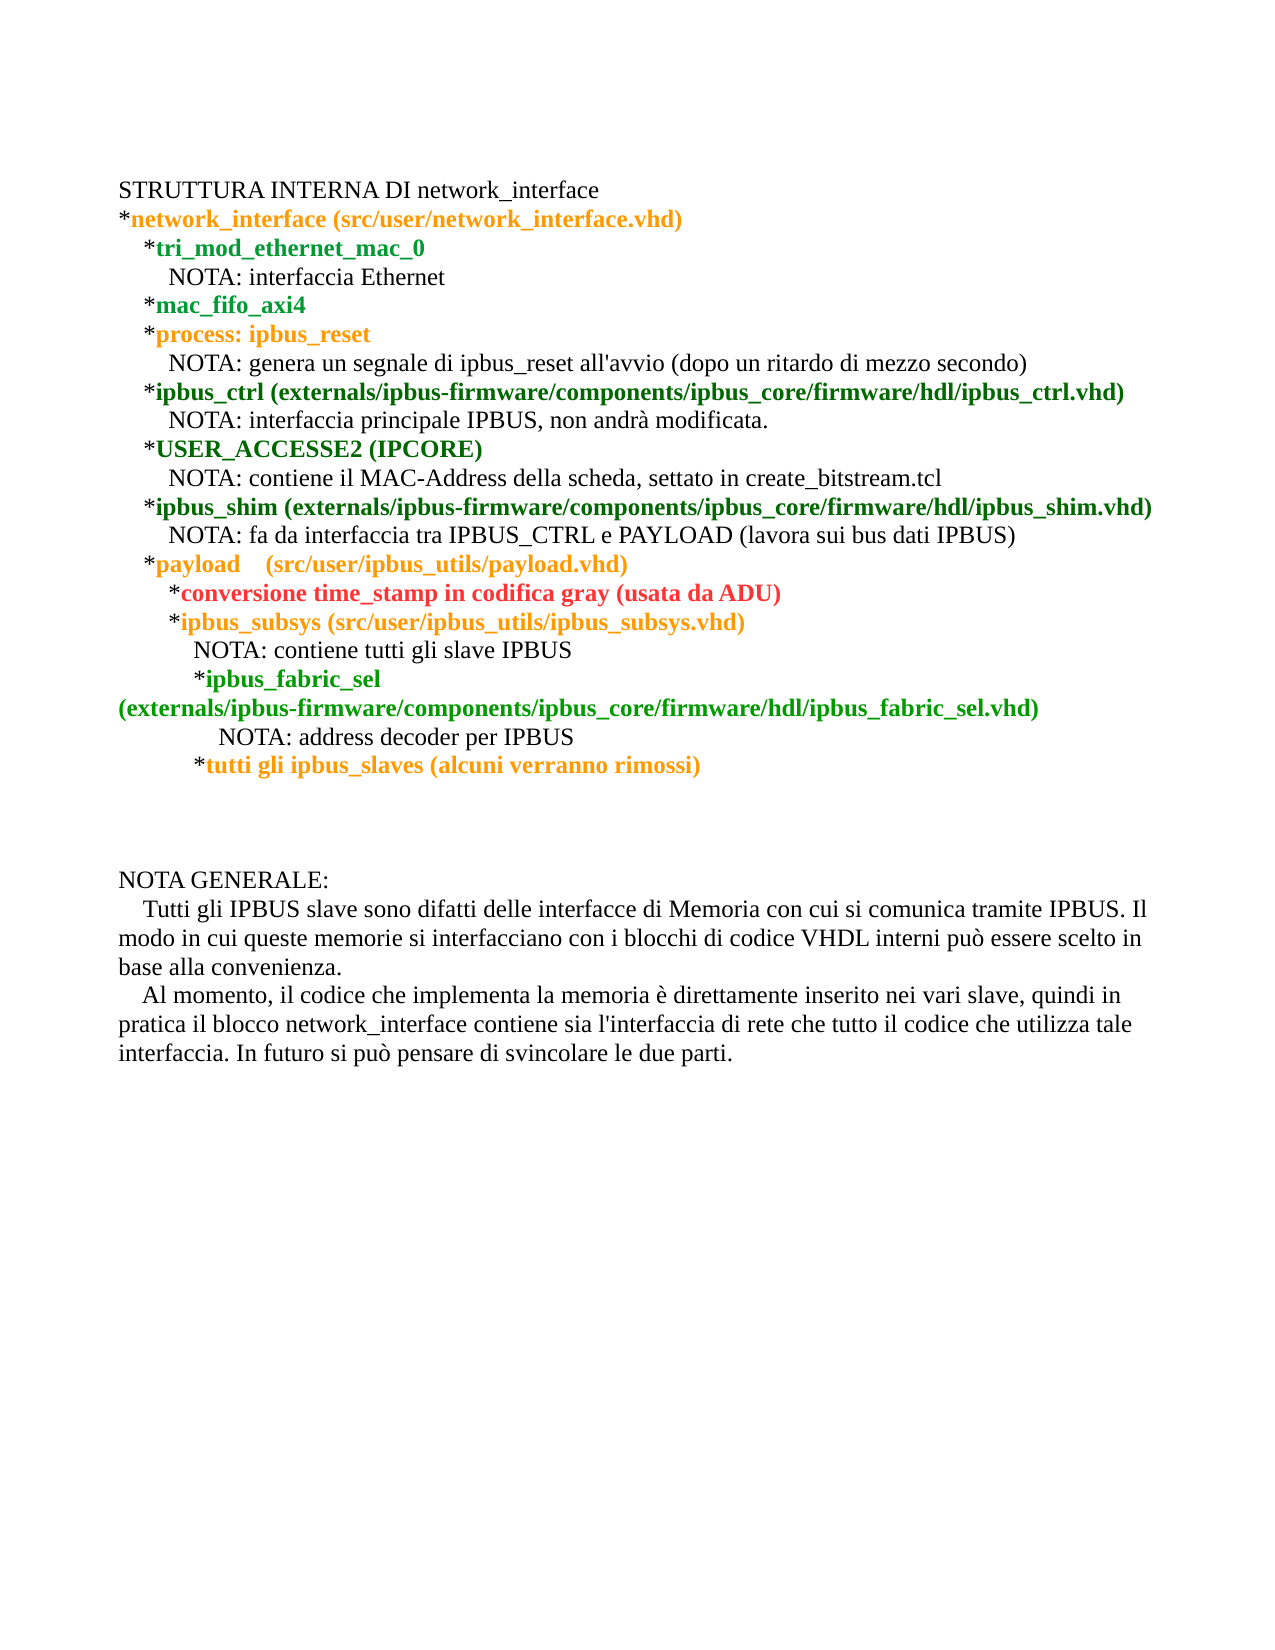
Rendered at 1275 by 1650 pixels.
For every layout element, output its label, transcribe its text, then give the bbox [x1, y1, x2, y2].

text *tri_mod_ethernet_mac_0 [118, 233, 1157, 262]
text *process: ipbus_reset [118, 319, 1157, 348]
text *payload (src/user/ipbus_utils/payload.vhd) [118, 549, 1157, 578]
text NOTA GENERALE: [118, 866, 1157, 894]
text NOTA: genera un segnale di ipbus_reset all'avvio (dopo un ritardo di mezzo secondo) [118, 348, 1157, 377]
text Tutti gli IPBUS slave sono difatti delle interfacce di Memoria con cui si comunica tramite IPBUS. Il modo in cui queste memorie si interfacciano con i blocchi di codice VHDL interni può essere scelto in base alla convenienza. [118, 894, 1157, 981]
text *ipbus_subsys (src/user/ipbus_utils/ipbus_subsys.vhd) [118, 607, 1157, 636]
text NOTA: interfaccia Ethernet [118, 262, 1157, 291]
text NOTA: contiene tutti gli slave IPBUS [118, 636, 1157, 664]
text *conversione time_stamp in codifica gray (usata da ADU) [118, 578, 1157, 607]
text NOTA: interfaccia principale IPBUS, non andrà modificata. [118, 406, 1157, 434]
text NOTA: address decoder per IPBUS [118, 722, 1157, 751]
text *ipbus_fabric_sel (externals/ipbus-firmware/components/ipbus_core/firmware/hdl/ipbus_fabric_sel.vhd) [118, 664, 1157, 722]
text NOTA: contiene il MAC-Address della scheda, settato in create_bitstream.tcl [118, 463, 1157, 492]
text *network_interface (src/user/network_interface.vhd) [118, 204, 1157, 233]
text Al momento, il codice che implementa la memoria è direttamente inserito nei vari slave, quindi in pratica il blocco network_interface contiene sia l'interfaccia di rete che tutto il codice che utilizza tale interfaccia. In futuro si può pensare di svincolare le due parti. [118, 981, 1157, 1067]
text *mac_fifo_axi4 [118, 291, 1157, 319]
text STRUTTURA INTERNA DI network_interface [118, 176, 1157, 204]
text *tutti gli ipbus_slaves (alcuni verranno rimossi) [118, 751, 1157, 779]
text *USER_ACCESSE2 (IPCORE) [118, 434, 1157, 463]
text NOTA: fa da interfaccia tra IPBUS_CTRL e PAYLOAD (lavora sui bus dati IPBUS) [118, 521, 1157, 549]
text *ipbus_shim (externals/ipbus-firmware/components/ipbus_core/firmware/hdl/ipbus_shim.vhd) [118, 492, 1157, 521]
text *ipbus_ctrl (externals/ipbus-firmware/components/ipbus_core/firmware/hdl/ipbus_ctrl.vhd) [118, 377, 1157, 406]
